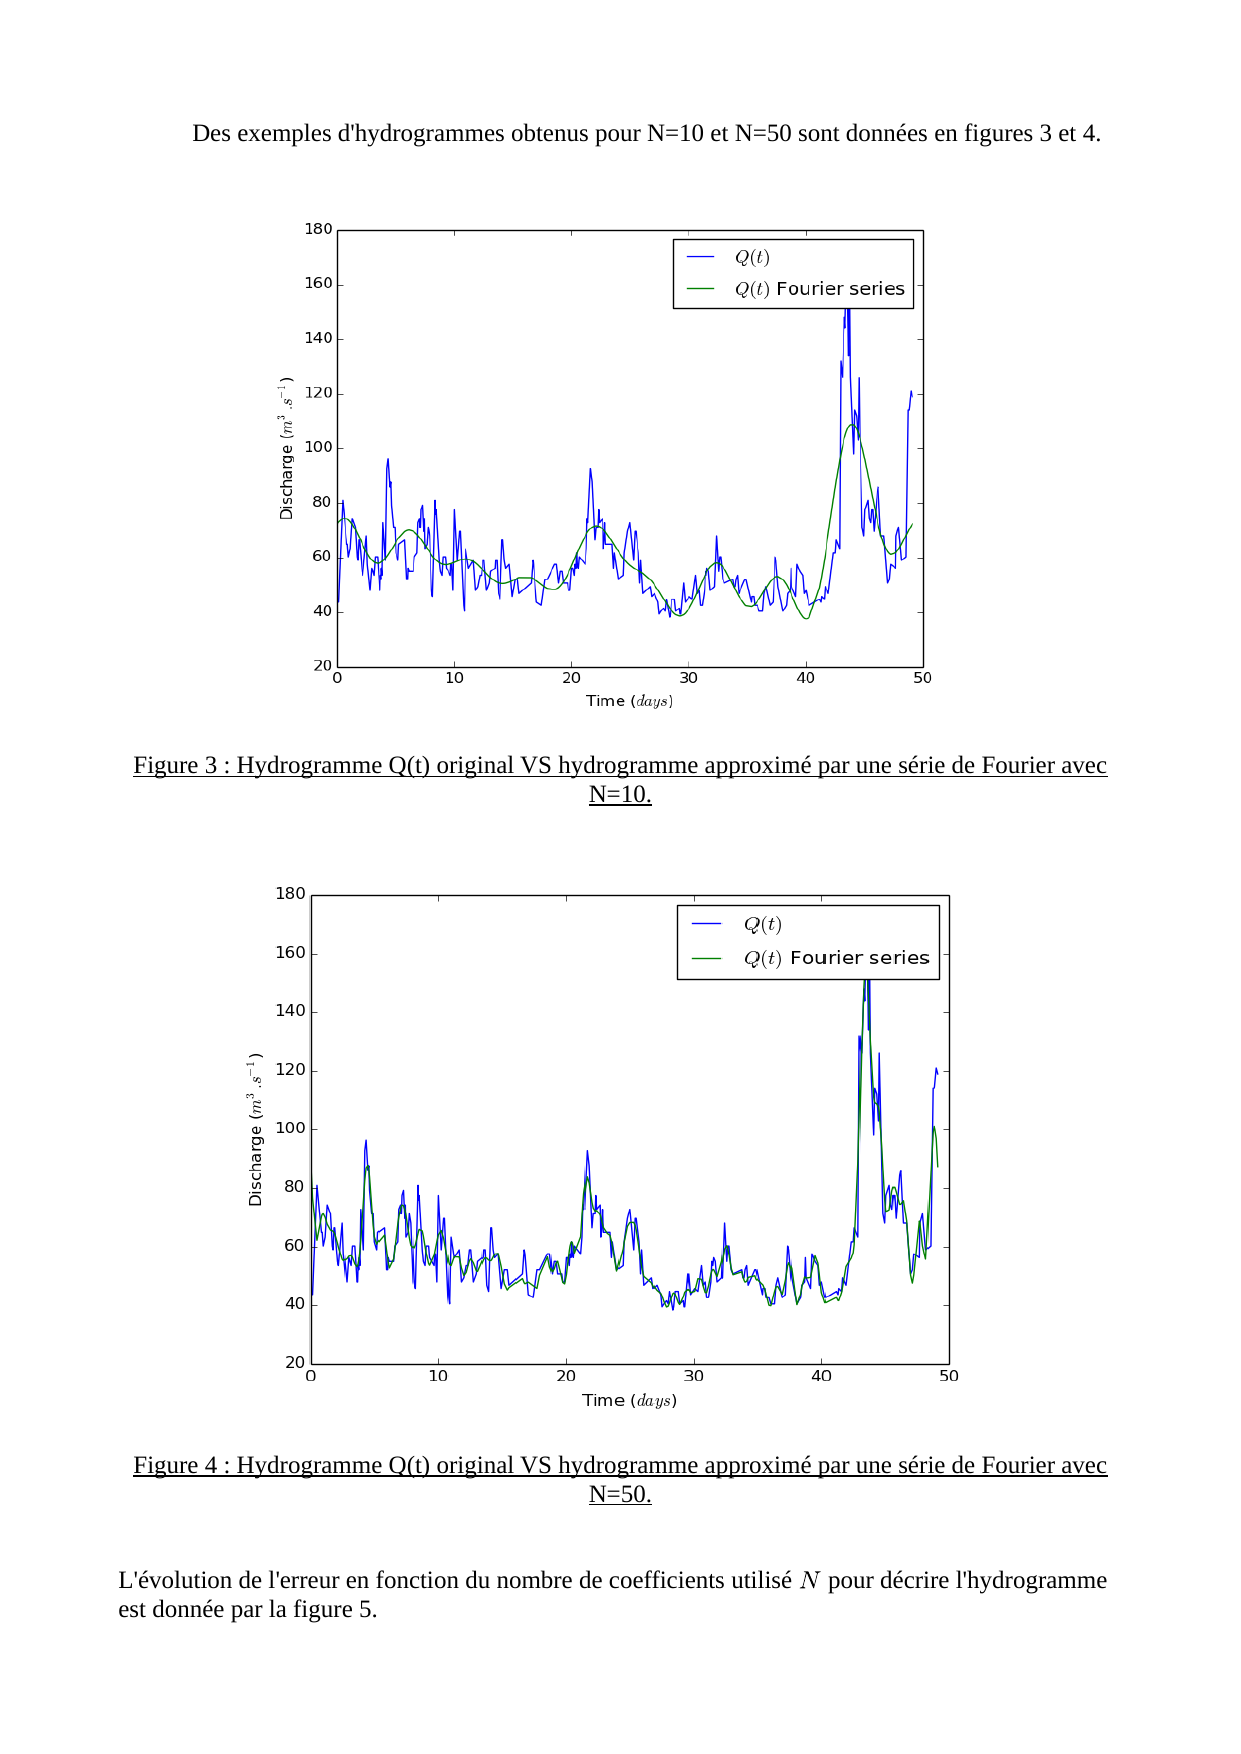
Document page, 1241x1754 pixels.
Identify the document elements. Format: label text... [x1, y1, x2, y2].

text Des exemples d'hydrogrammes obtenus pour N=10 et N=50 sont données en figures 3 et 4. [118, 118, 1122, 147]
picture [242, 175, 998, 721]
text L'évolution de l'erreur en fonction du nombre de coefficients utilisé pour décrire l'hydrogramme est donnée par la figure 5. [118, 1565, 1122, 1623]
text Figure 4 : Hydrogramme Q(t) original VS hydrogramme approximé par une série de Fourier avec N=50. [118, 1450, 1122, 1508]
picture [208, 836, 1032, 1422]
text Figure 3 : Hydrogramme Q(t) original VS hydrogramme approximé par une série de Fourier avec N=10. [118, 751, 1122, 808]
